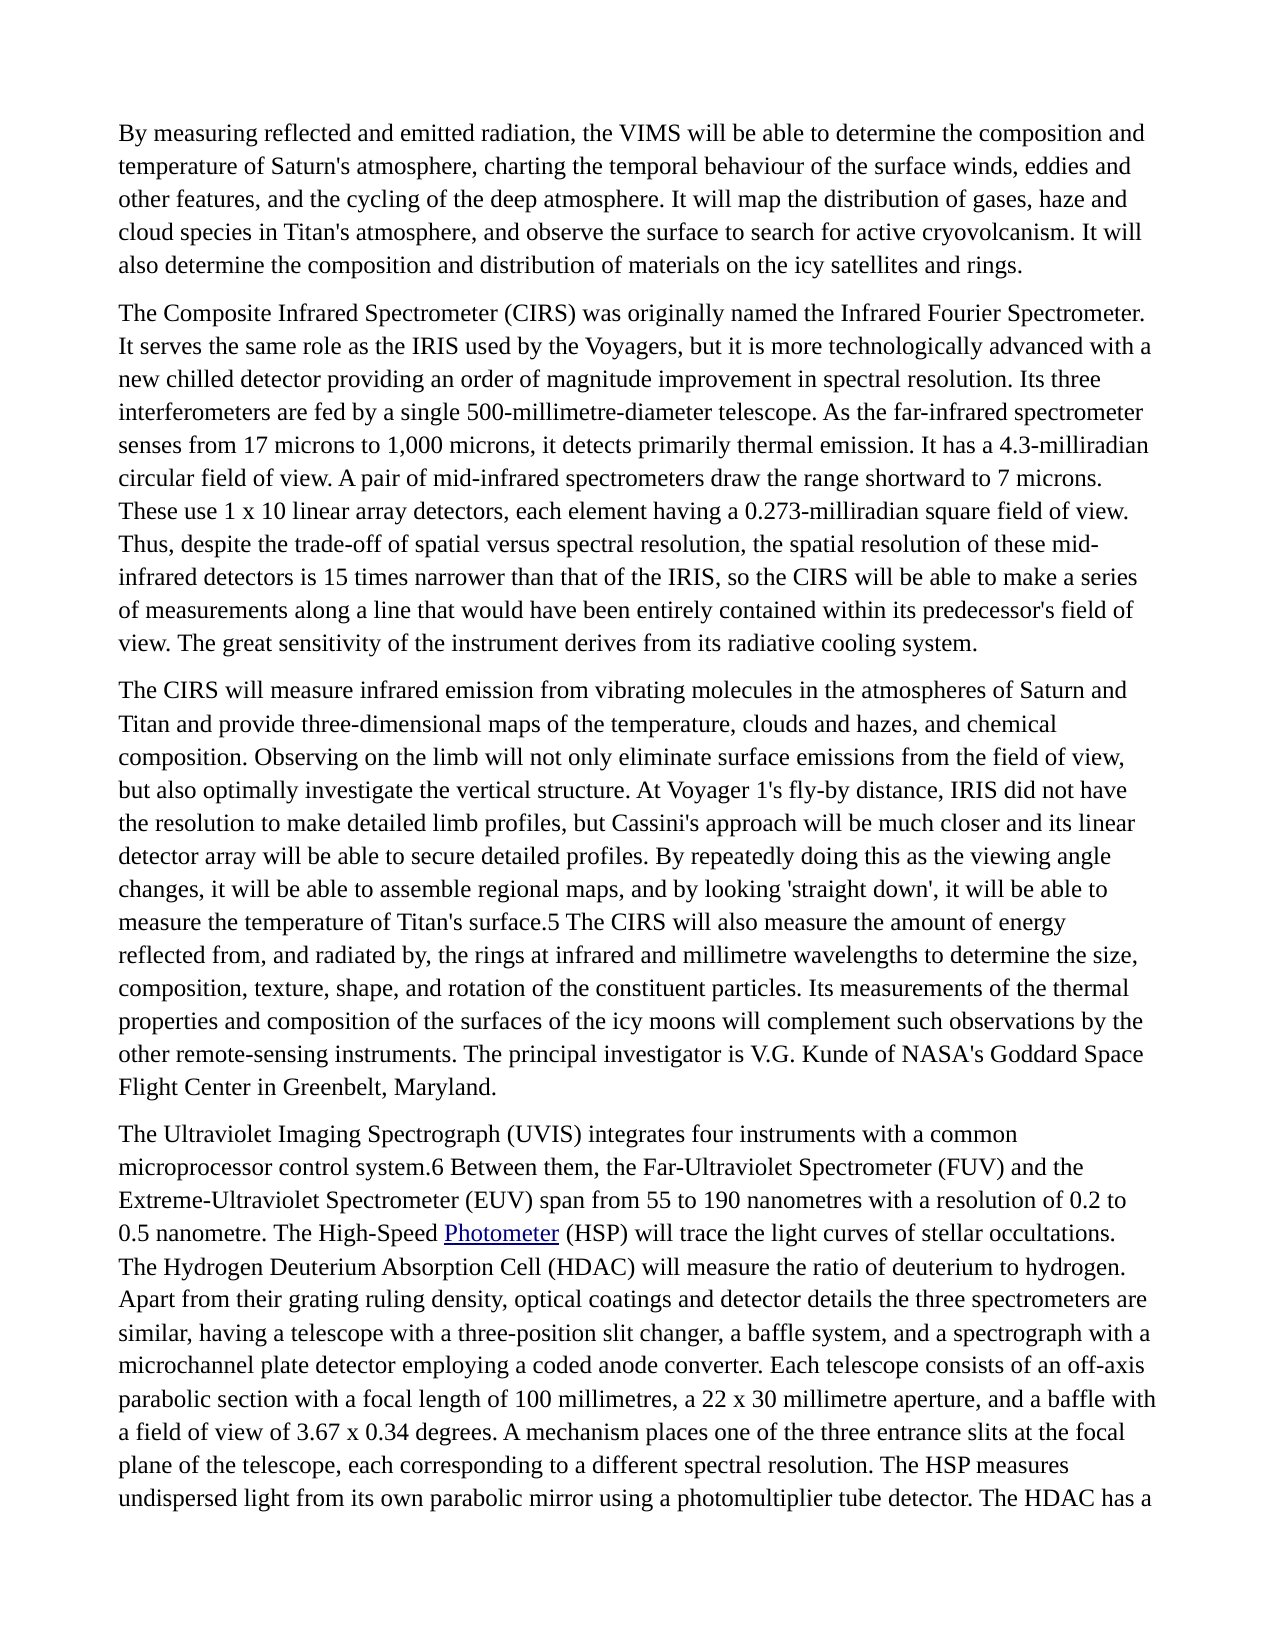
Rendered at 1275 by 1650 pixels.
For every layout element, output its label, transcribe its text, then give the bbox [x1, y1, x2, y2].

text The CIRS will measure infrared emission from vibrating molecules in the atmospheres of Saturn and Titan and provide three-dimensional maps of the temperature, clouds and hazes, and chemical composition. Observing on the limb will not only eliminate surface emissions from the field of view, but also optimally investigate the vertical structure. At Voyager 1's fly-by distance, IRIS did not have the resolution to make detailed limb profiles, but Cassini's approach will be much closer and its linear detector array will be able to secure detailed profiles. By repeatedly doing this as the viewing angle changes, it will be able to assemble regional maps, and by looking 'straight down', it will be able to measure the temperature of Titan's surface.5 The CIRS will also measure the amount of energy reflected from, and radiated by, the rings at infrared and millimetre wavelengths to determine the size, composition, texture, shape, and rotation of the constituent particles. Its measurements of the thermal properties and composition of the surfaces of the icy moons will complement such observations by the other remote-sensing instruments. The principal investigator is V.G. Kunde of NASA's Goddard Space Flight Center in Greenbelt, Maryland. [118, 676, 1157, 1101]
text By measuring reflected and emitted radiation, the VIMS will be able to determine the composition and temperature of Saturn's atmosphere, charting the temporal behaviour of the surface winds, eddies and other features, and the cycling of the deep atmosphere. It will map the distribution of gases, haze and cloud species in Titan's atmosphere, and observe the surface to search for active cryovolcanism. It will also determine the composition and distribution of materials on the icy satellites and rings. [118, 118, 1157, 279]
text The Composite Infrared Spectrometer (CIRS) was originally named the Infrared Fourier Spectrometer. It serves the same role as the IRIS used by the Voyagers, but it is more technologically advanced with a new chilled detector providing an order of magnitude improvement in spectral resolution. Its three interferometers are fed by a single 500-millimetre-diameter telescope. As the far-infrared spectrometer senses from 17 microns to 1,000 microns, it detects primarily thermal emission. It has a 4.3-milliradian circular field of view. A pair of mid-infrared spectrometers draw the range shortward to 7 microns. These use 1 x 10 linear array detectors, each element having a 0.273-milliradian square field of view. Thus, despite the trade-off of spatial versus spectral resolution, the spatial resolution of these mid-infrared detectors is 15 times narrower than that of the IRIS, so the CIRS will be able to make a series of measurements along a line that would have been entirely contained within its predecessor's field of view. The great sensitivity of the instrument derives from its radiative cooling system. [118, 298, 1157, 657]
text The Ultraviolet Imaging Spectrograph (UVIS) integrates four instruments with a common microprocessor control system.6 Between them, the Far-Ultraviolet Spectrometer (FUV) and the Extreme-Ultraviolet Spectrometer (EUV) span from 55 to 190 nanometres with a resolution of 0.2 to 0.5 nanometre. The High-Speed Photometer (HSP) will trace the light curves of stellar occultations. The Hydrogen Deuterium Absorption Cell (HDAC) will measure the ratio of deuterium to hydrogen. Apart from their grating ruling density, optical coatings and detector details the three spectrometers are similar, having a telescope with a three-position slit changer, a baffle system, and a spectrograph with a microchannel plate detector employing a coded anode converter. Each telescope consists of an off-axis parabolic section with a focal length of 100 millimetres, a 22 x 30 millimetre aperture, and a baffle with a field of view of 3.67 x 0.34 degrees. A mechanism places one of the three entrance slits at the focal plane of the telescope, each corresponding to a different spectral resolution. The HSP measures undispersed light from its own parabolic mirror using a photomultiplier tube detector. The HDAC has a [118, 1119, 1157, 1511]
